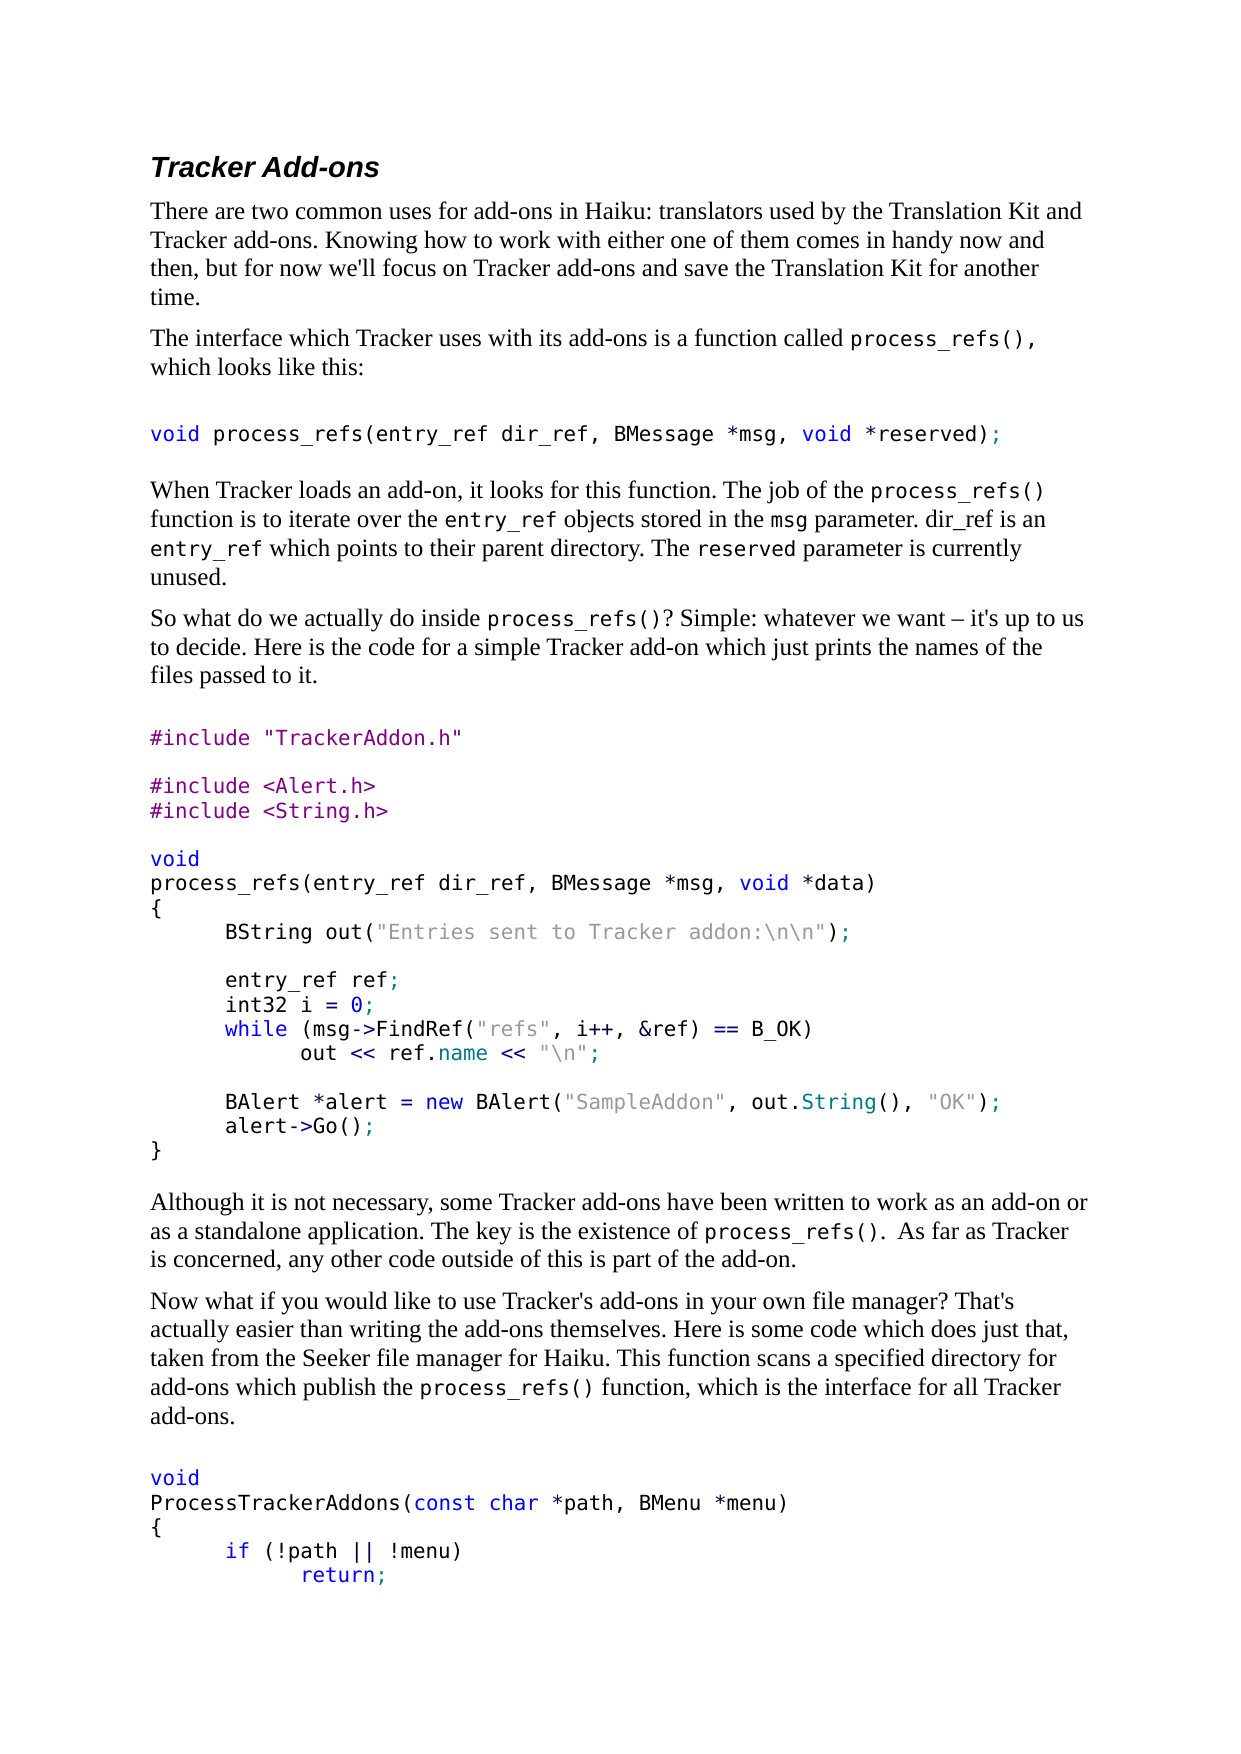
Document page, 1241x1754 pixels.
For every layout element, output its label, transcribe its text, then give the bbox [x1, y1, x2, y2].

text } [150, 1138, 1090, 1163]
text process_refs(entry_ref dir_ref, BMessage *msg, void *data) [150, 871, 1090, 896]
text When Tracker loads an add-on, it looks for this function. The job of the process_refs() function is to iterate over the entry_ref objects stored in the msg parameter. dir_ref is an entry_ref which points to their parent directory. The reserved parameter is currently unused. [150, 475, 1090, 590]
text Now what if you would like to use Tracker's add-ons in your own file manager? That's actually easier than writing the add-ons themselves. Here is some code which does just that, taken from the Seeker file manager for Haiku. This function scans a specified directory for add-ons which publish the process_refs() function, which is the interface for all Tracker add-ons. [150, 1286, 1090, 1429]
text BAlert *alert = new BAlert("SampleAddon", out.String(), "OK"); [150, 1090, 1090, 1114]
text So what do we actually do inside process_refs()? Simple: whatever we want – it's up to us to decide. Here is the code for a simple Tracker add-on which just prints the names of the files passed to it. [150, 603, 1090, 689]
text { [150, 1515, 1090, 1539]
text while (msg->FindRef("refs", i++, &ref) == B_OK) [150, 1017, 1090, 1041]
text BString out("Entries sent to Tracker addon:\n\n"); [150, 920, 1090, 944]
text There are two common uses for add-ons in Haiku: translators used by the Translation Kit and Tracker add-ons. Knowing how to work with either one of them comes in handy now and then, but for now we'll focus on Tracker add-ons and save the Translation Kit for another time. [150, 196, 1090, 311]
text The interface which Tracker uses with its add-ons is a function called process_refs(), which looks like this: [150, 323, 1090, 381]
text #include "TrackerAddon.h" [150, 726, 1090, 750]
text void [150, 1466, 1090, 1491]
text return; [150, 1563, 1090, 1588]
text #include <Alert.h> [150, 774, 1090, 799]
text alert->Go(); [150, 1114, 1090, 1138]
text { [150, 896, 1090, 920]
text entry_ref ref; [150, 968, 1090, 993]
text void process_refs(entry_ref dir_ref, BMessage *msg, void *reserved); [150, 422, 1090, 447]
text ProcessTrackerAddons(const char *path, BMenu *menu) [150, 1491, 1090, 1515]
text if (!path || !menu) [150, 1539, 1090, 1563]
text #include <String.h> [150, 799, 1090, 823]
text out << ref.name << "\n"; [150, 1041, 1090, 1066]
text void [150, 847, 1090, 871]
text Although it is not necessary, some Tracker add-ons have been written to work as an add-on or as a standalone application. The key is the existence of process_refs(). As far as Tracker is concerned, any other code outside of this is part of the add-on. [150, 1187, 1090, 1273]
subtitle Tracker Add-ons [150, 150, 1090, 183]
text int32 i = 0; [150, 993, 1090, 1017]
